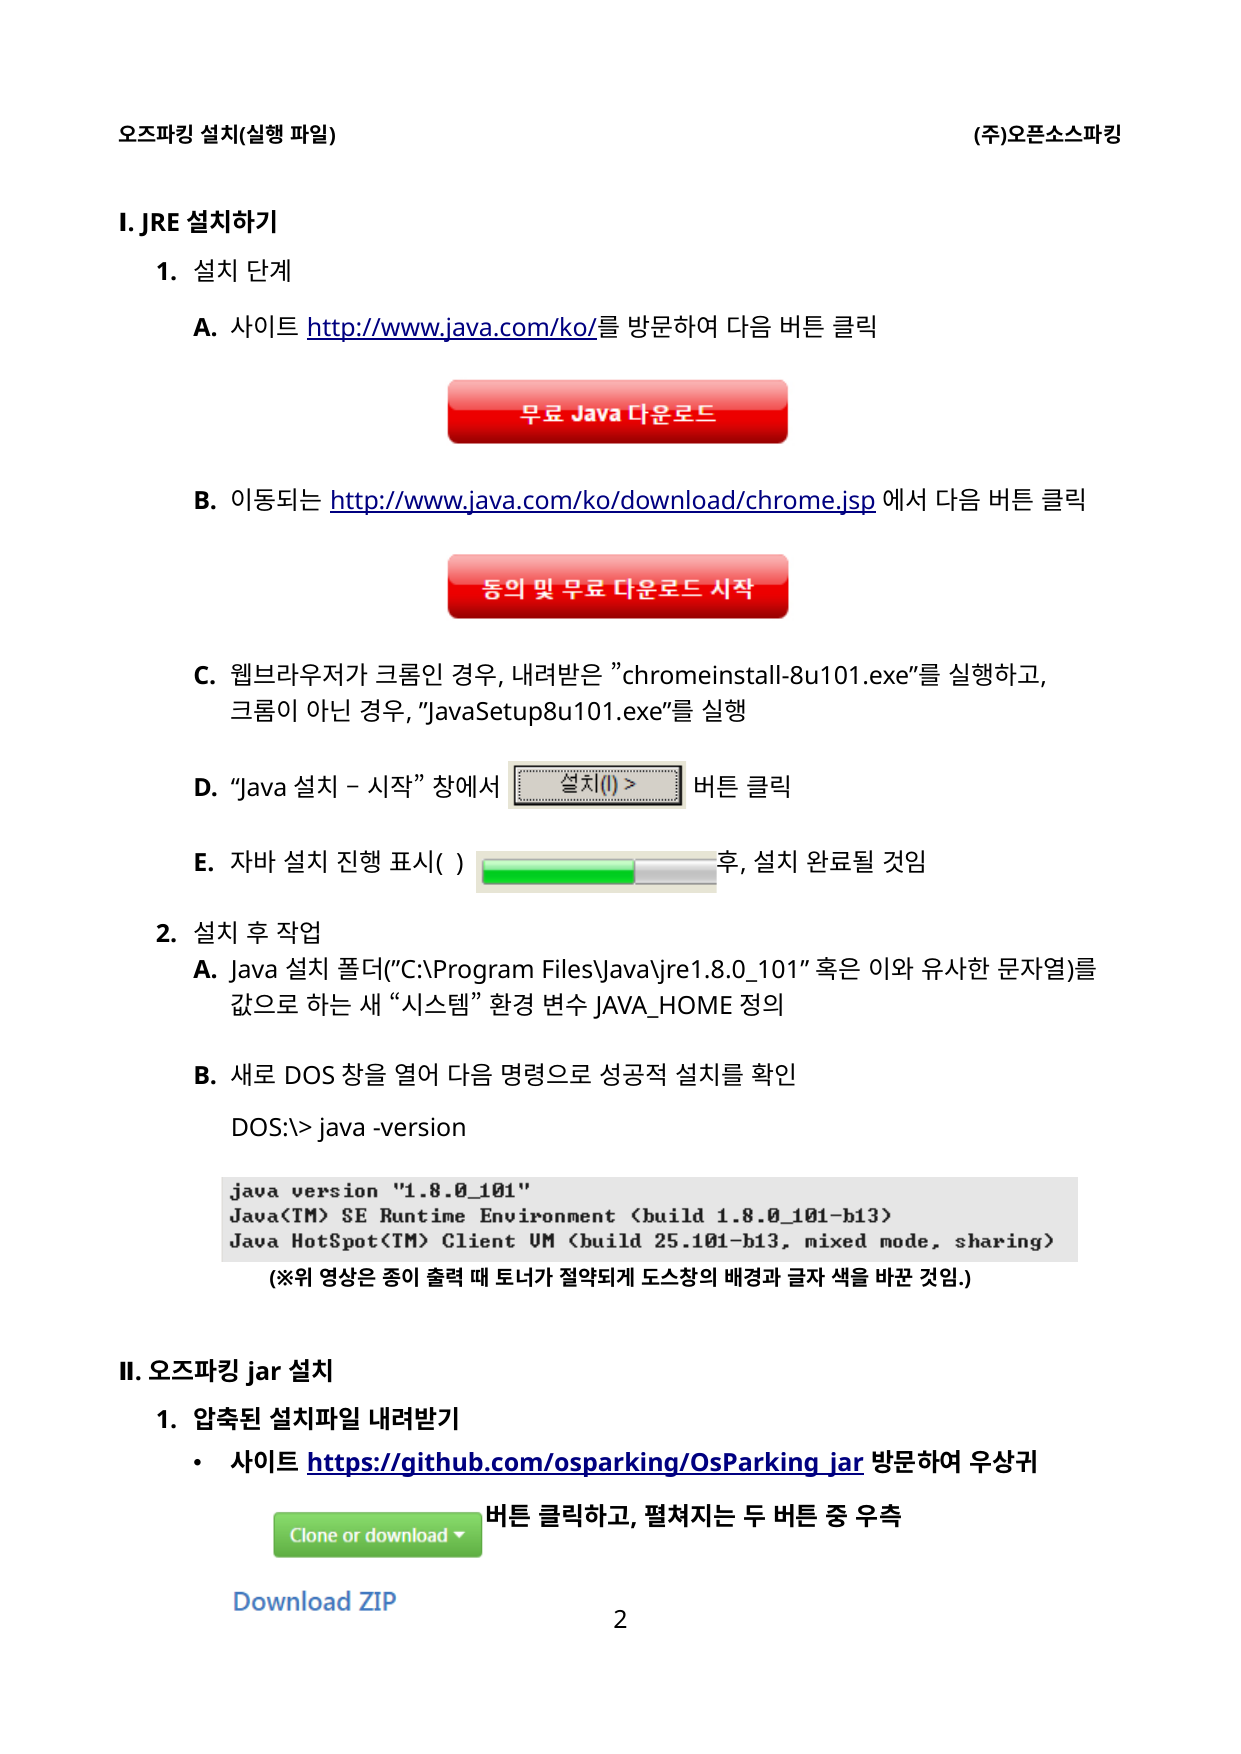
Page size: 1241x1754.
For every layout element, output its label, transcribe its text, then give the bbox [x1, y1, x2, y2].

subtitle Ⅱ. 오즈파킹 jar 설치 [118, 1351, 1122, 1387]
picture [217, 1577, 413, 1627]
list 자바 설치 진행 표시( )후, 설치 완료될 것임 [193, 843, 1122, 879]
list 새로 DOS 창을 열어 다음 명령으로 성공적 설치를 확인 DOS:\> java -version [193, 1056, 1122, 1177]
list 이동되는 http://www.java.com/ko/download/chrome.jsp 에서 다음 버튼 클릭 [193, 480, 1122, 655]
list 압축된 설치파일 내려받기 [156, 1400, 1122, 1436]
picture [476, 851, 717, 893]
list 웹브라우저가 크롬인 경우, 내려받은 ”chromeinstall-8u101.exe”를 실행하고, 크롬이 아닌 경우, ”JavaSetup8u101.exe”를 실행 [193, 655, 1122, 762]
picture [446, 553, 795, 622]
list 사이트 http://www.java.com/ko/를 방문하여 다음 버튼 클릭 [193, 307, 1122, 480]
picture [221, 1177, 1078, 1262]
text (※위 영상은 종이 출력 때 토너가 절약되게 도스창의 배경과 글자 색을 바꾼 것임.) [118, 1177, 1122, 1292]
list 사이트 https://github.com/osparking/OsParking_jar 방문하여 우상귀 버튼 클릭하고, 펼쳐지는 두 버튼 중 우측 [193, 1442, 1122, 1533]
picture [270, 1506, 486, 1559]
picture [445, 377, 795, 447]
picture [508, 761, 687, 809]
list 설치 단계 [156, 252, 1122, 307]
subtitle Ⅰ. JRE 설치하기 [118, 203, 1122, 239]
list Java 설치 폴더(”C:\Program Files\Java\jre1.8.0_101” 혹은 이와 유사한 문자열)를 값으로 하는 새 “시스템” 환경 변수 JAVA_HOME 정의 [193, 949, 1122, 1056]
list “Java 설치 – 시작” 창에서 버튼 클릭 [193, 762, 1122, 843]
list 설치 후 작업 [156, 913, 1122, 949]
